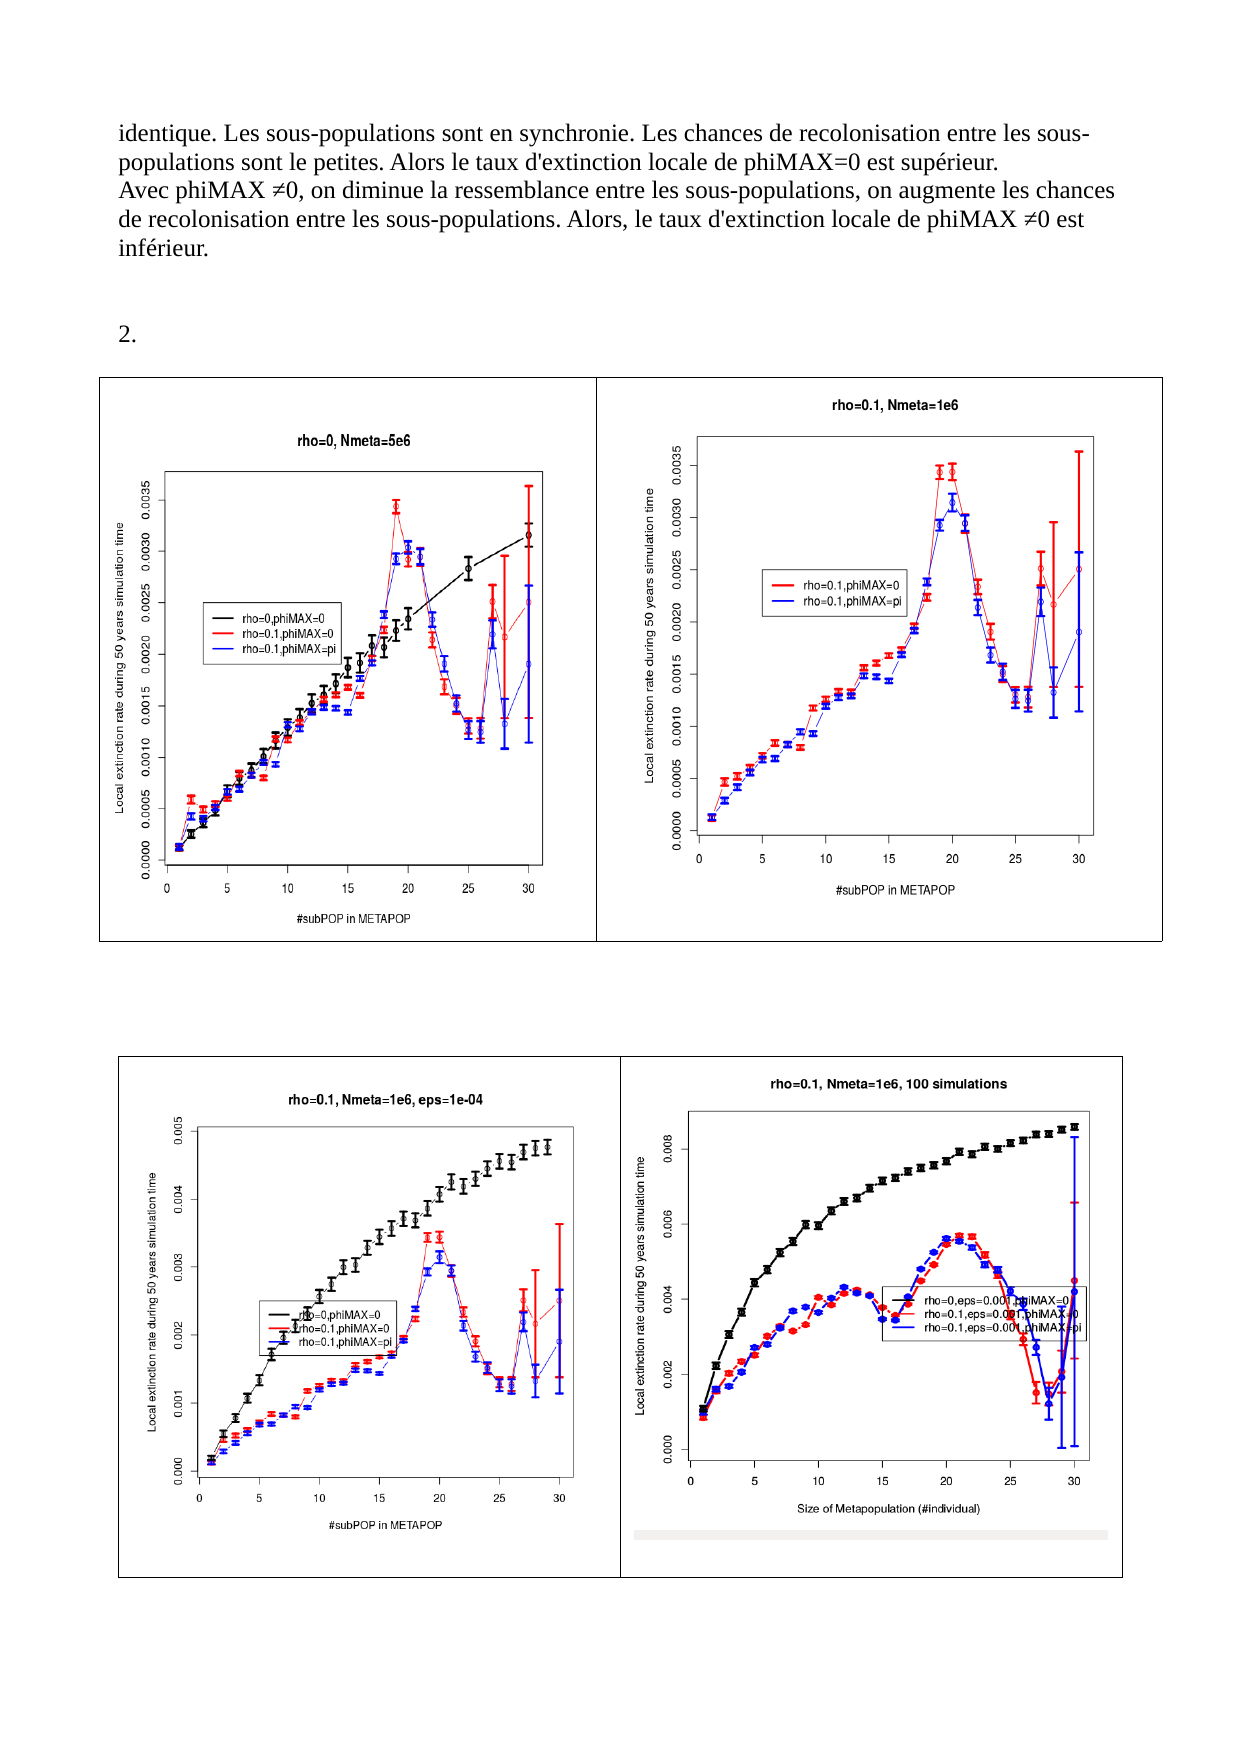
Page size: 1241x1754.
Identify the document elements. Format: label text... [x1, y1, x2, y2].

table_header [621, 1057, 1122, 1577]
table_header [119, 1057, 620, 1577]
picture [113, 418, 559, 934]
picture [642, 382, 1116, 907]
picture [633, 1061, 1109, 1540]
text 2. [118, 319, 1122, 348]
picture [145, 1078, 593, 1543]
table_header [597, 378, 1162, 941]
text Avec phiMAX ≠0, on diminue la ressemblance entre les sous-populations, on augmente les chances de recolonisation entre les sous-populations. Alors, le taux d'extinction locale de phiMAX ≠0 est inférieur. [118, 176, 1122, 262]
text identique. Les sous-populations sont en synchronie. Les chances de recolonisation entre les sous-populations sont le petites. Alors le taux d'extinction locale de phiMAX=0 est supérieur. [118, 118, 1122, 176]
table_header [100, 378, 596, 941]
